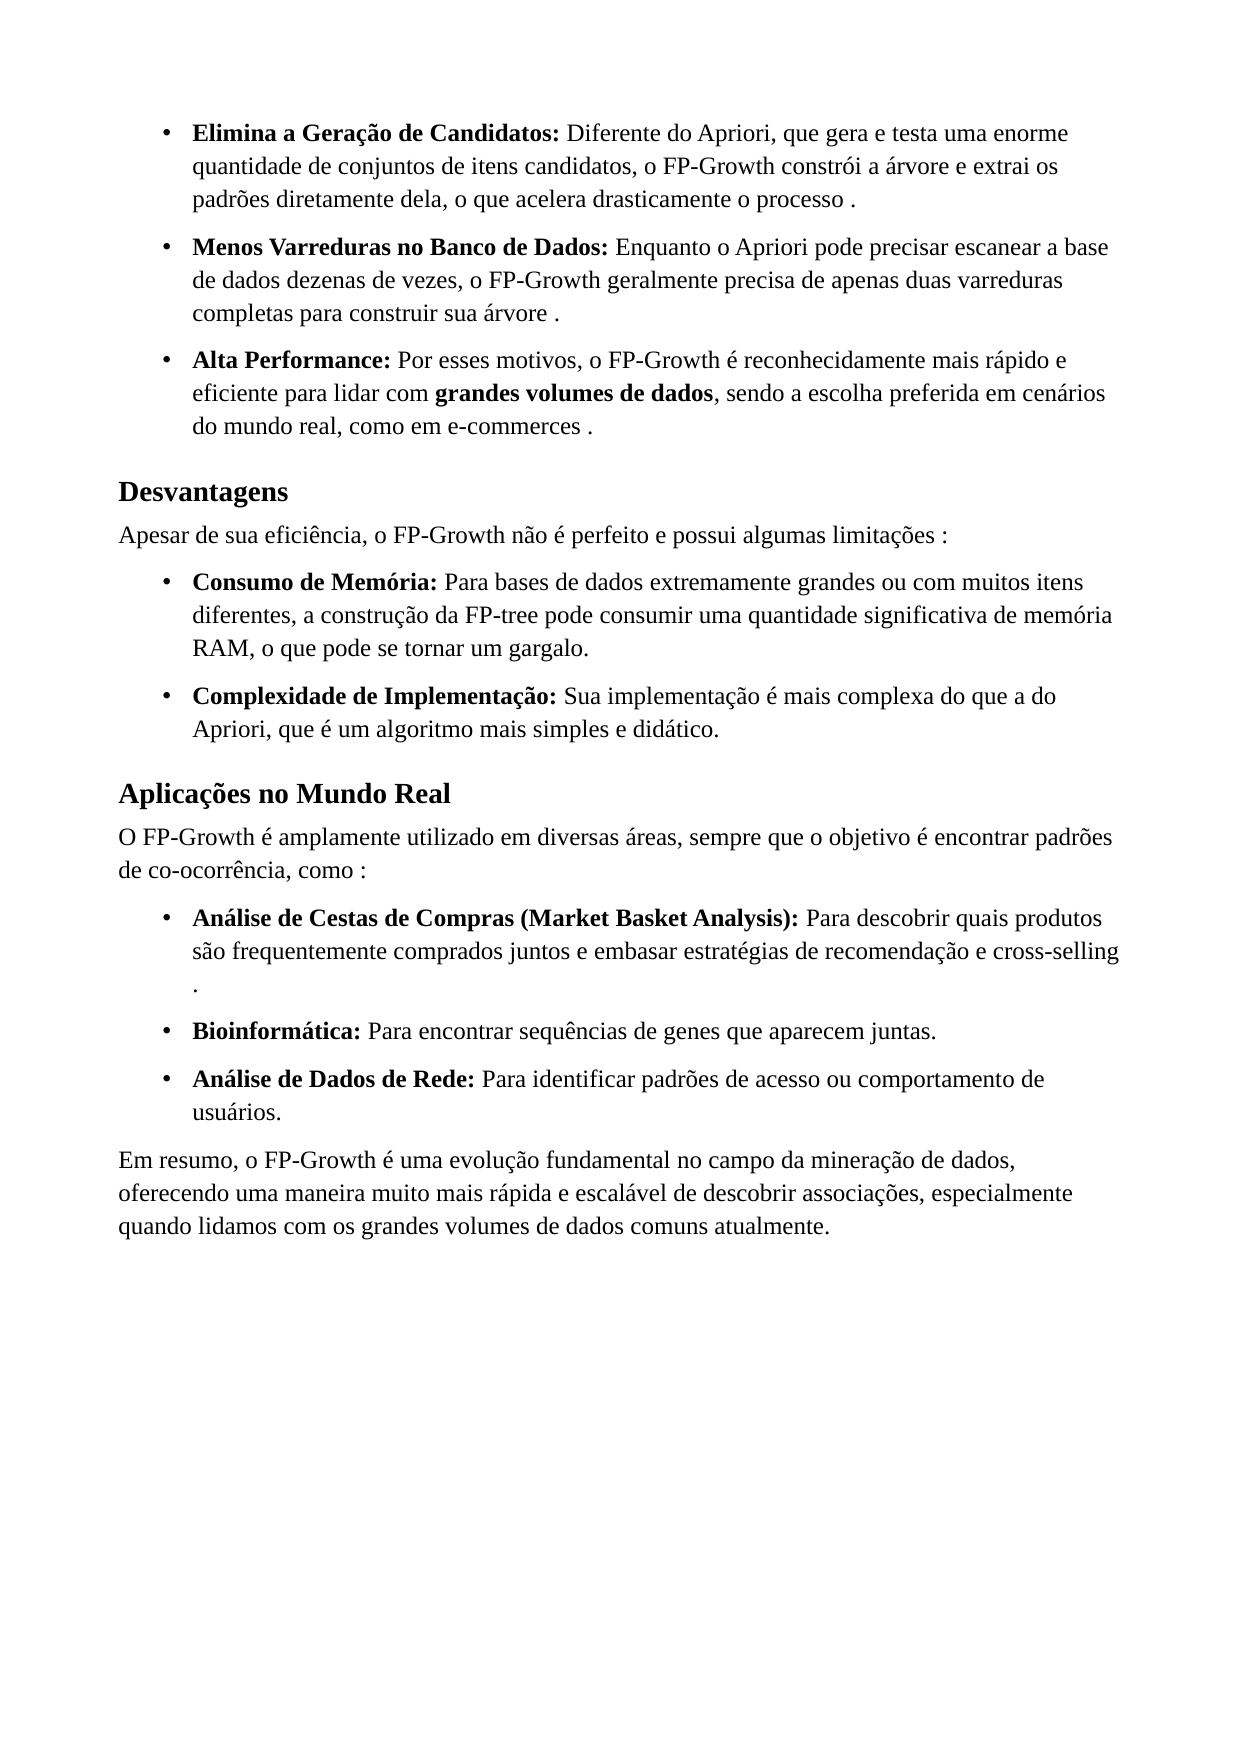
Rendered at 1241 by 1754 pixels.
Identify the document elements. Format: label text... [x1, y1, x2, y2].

list Consumo de Memória: Para bases de dados extremamente grandes ou com muitos itens diferentes, a construção da FP-tree pode consumir uma quantidade significativa de memória RAM, o que pode se tornar um gargalo. [162, 567, 1122, 662]
list Análise de Dados de Rede: Para identificar padrões de acesso ou comportamento de usuários. [162, 1064, 1122, 1126]
text O FP-Growth é amplamente utilizado em diversas áreas, sempre que o objetivo é encontrar padrões de co-ocorrência, como : [118, 822, 1122, 884]
subtitle Desvantagens [118, 474, 1122, 507]
list Bioinformática: Para encontrar sequências de genes que aparecem juntas. [162, 1016, 1122, 1045]
list Menos Varreduras no Banco de Dados: Enquanto o Apriori pode precisar escanear a base de dados dezenas de vezes, o FP-Growth geralmente precisa de apenas duas varreduras completas para construir sua árvore . [162, 232, 1122, 327]
subtitle Aplicações no Mundo Real [118, 776, 1122, 810]
text Em resumo, o FP-Growth é uma evolução fundamental no campo da mineração de dados, oferecendo uma maneira muito mais rápida e escalável de descobrir associações, especialmente quando lidamos com os grandes volumes de dados comuns atualmente. [118, 1145, 1122, 1239]
text Apesar de sua eficiência, o FP-Growth não é perfeito e possui algumas limitações : [118, 520, 1122, 548]
list Elimina a Geração de Candidatos: Diferente do Apriori, que gera e testa uma enorme quantidade de conjuntos de itens candidatos, o FP-Growth constrói a árvore e extrai os padrões diretamente dela, o que acelera drasticamente o processo . [162, 118, 1122, 213]
list Complexidade de Implementação: Sua implementação é mais complexa do que a do Apriori, que é um algoritmo mais simples e didático. [162, 681, 1122, 743]
list Análise de Cestas de Compras (Market Basket Analysis): Para descobrir quais produtos são frequentemente comprados juntos e embasar estratégias de recomendação e cross-selling . [162, 903, 1122, 998]
list Alta Performance: Por esses motivos, o FP-Growth é reconhecidamente mais rápido e eficiente para lidar com grandes volumes de dados, sendo a escolha preferida em cenários do mundo real, como em e-commerces . [162, 345, 1122, 440]
